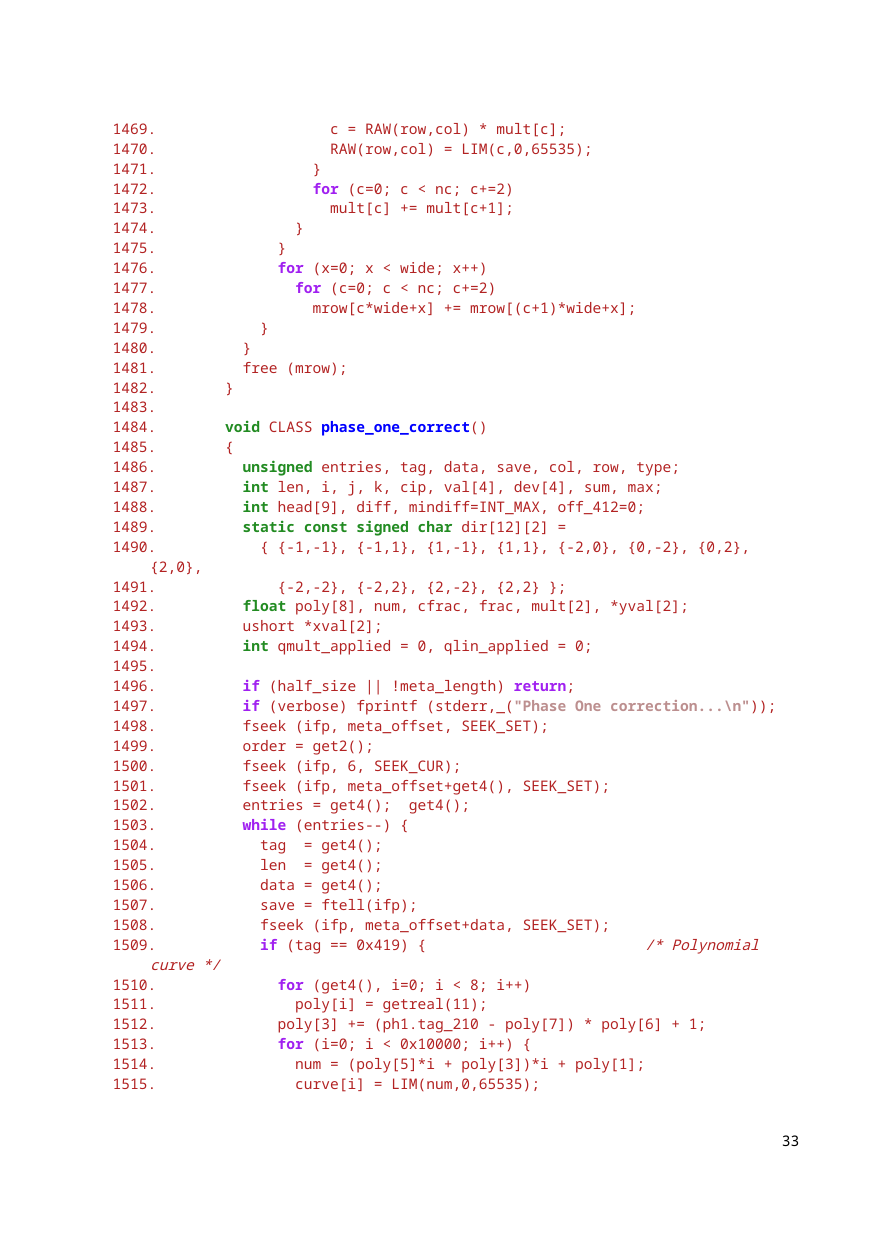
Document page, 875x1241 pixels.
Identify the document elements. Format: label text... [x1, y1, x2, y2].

list data = get4(); [112, 875, 799, 895]
list num = (poly[5]*i + poly[3])*i + poly[1]; [112, 1054, 799, 1074]
list } [112, 318, 799, 338]
list } [112, 218, 799, 238]
list int qmult_applied = 0, qlin_applied = 0; [112, 636, 799, 656]
list c = RAW(row,col) * mult[c]; [112, 119, 799, 139]
list poly[i] = getreal(11); [112, 994, 799, 1014]
list order = get2(); [112, 736, 799, 755]
list ushort *xval[2]; [112, 616, 799, 636]
list if (verbose) fprintf (stderr,_("Phase One correction...\n")); [112, 696, 799, 716]
list void CLASS phase_one_correct() [112, 417, 799, 437]
list fseek (ifp, meta_offset, SEEK_SET); [112, 716, 799, 736]
list int len, i, j, k, cip, val[4], dev[4], sum, max; [112, 477, 799, 497]
list for (get4(), i=0; i < 8; i++) [112, 974, 799, 994]
list } [112, 158, 799, 178]
list } [112, 238, 799, 258]
list for (x=0; x < wide; x++) [112, 258, 799, 278]
list mrow[c*wide+x] += mrow[(c+1)*wide+x]; [112, 298, 799, 318]
list if (half_size || !meta_length) return; [112, 676, 799, 696]
list { {-1,-1}, {-1,1}, {1,-1}, {1,1}, {-2,0}, {0,-2}, {0,2}, {2,0}, [112, 537, 799, 576]
list save = ftell(ifp); [112, 895, 799, 914]
list } [112, 338, 799, 357]
list float poly[8], num, cfrac, frac, mult[2], *yval[2]; [112, 596, 799, 616]
list free (mrow); [112, 357, 799, 377]
list unsigned entries, tag, data, save, col, row, type; [112, 457, 799, 477]
list for (i=0; i < 0x10000; i++) { [112, 1034, 799, 1054]
list poly[3] += (ph1.tag_210 - poly[7]) * poly[6] + 1; [112, 1014, 799, 1034]
list fseek (ifp, meta_offset+data, SEEK_SET); [112, 914, 799, 934]
list fseek (ifp, 6, SEEK_CUR); [112, 755, 799, 775]
list while (entries--) { [112, 815, 799, 835]
list for (c=0; c < nc; c+=2) [112, 178, 799, 198]
list RAW(row,col) = LIM(c,0,65535); [112, 139, 799, 158]
list if (tag == 0x419) { /* Polynomial curve */ [112, 934, 799, 974]
list fseek (ifp, meta_offset+get4(), SEEK_SET); [112, 775, 799, 795]
list int head[9], diff, mindiff=INT_MAX, off_412=0; [112, 497, 799, 517]
list mult[c] += mult[c+1]; [112, 198, 799, 218]
list { [112, 437, 799, 457]
list } [112, 377, 799, 397]
list tag = get4(); [112, 835, 799, 855]
list static const signed char dir[12][2] = [112, 517, 799, 537]
list {-2,-2}, {-2,2}, {2,-2}, {2,2} }; [112, 576, 799, 596]
list len = get4(); [112, 855, 799, 875]
list curve[i] = LIM(num,0,65535); [112, 1074, 799, 1094]
list for (c=0; c < nc; c+=2) [112, 278, 799, 298]
list entries = get4(); get4(); [112, 795, 799, 815]
